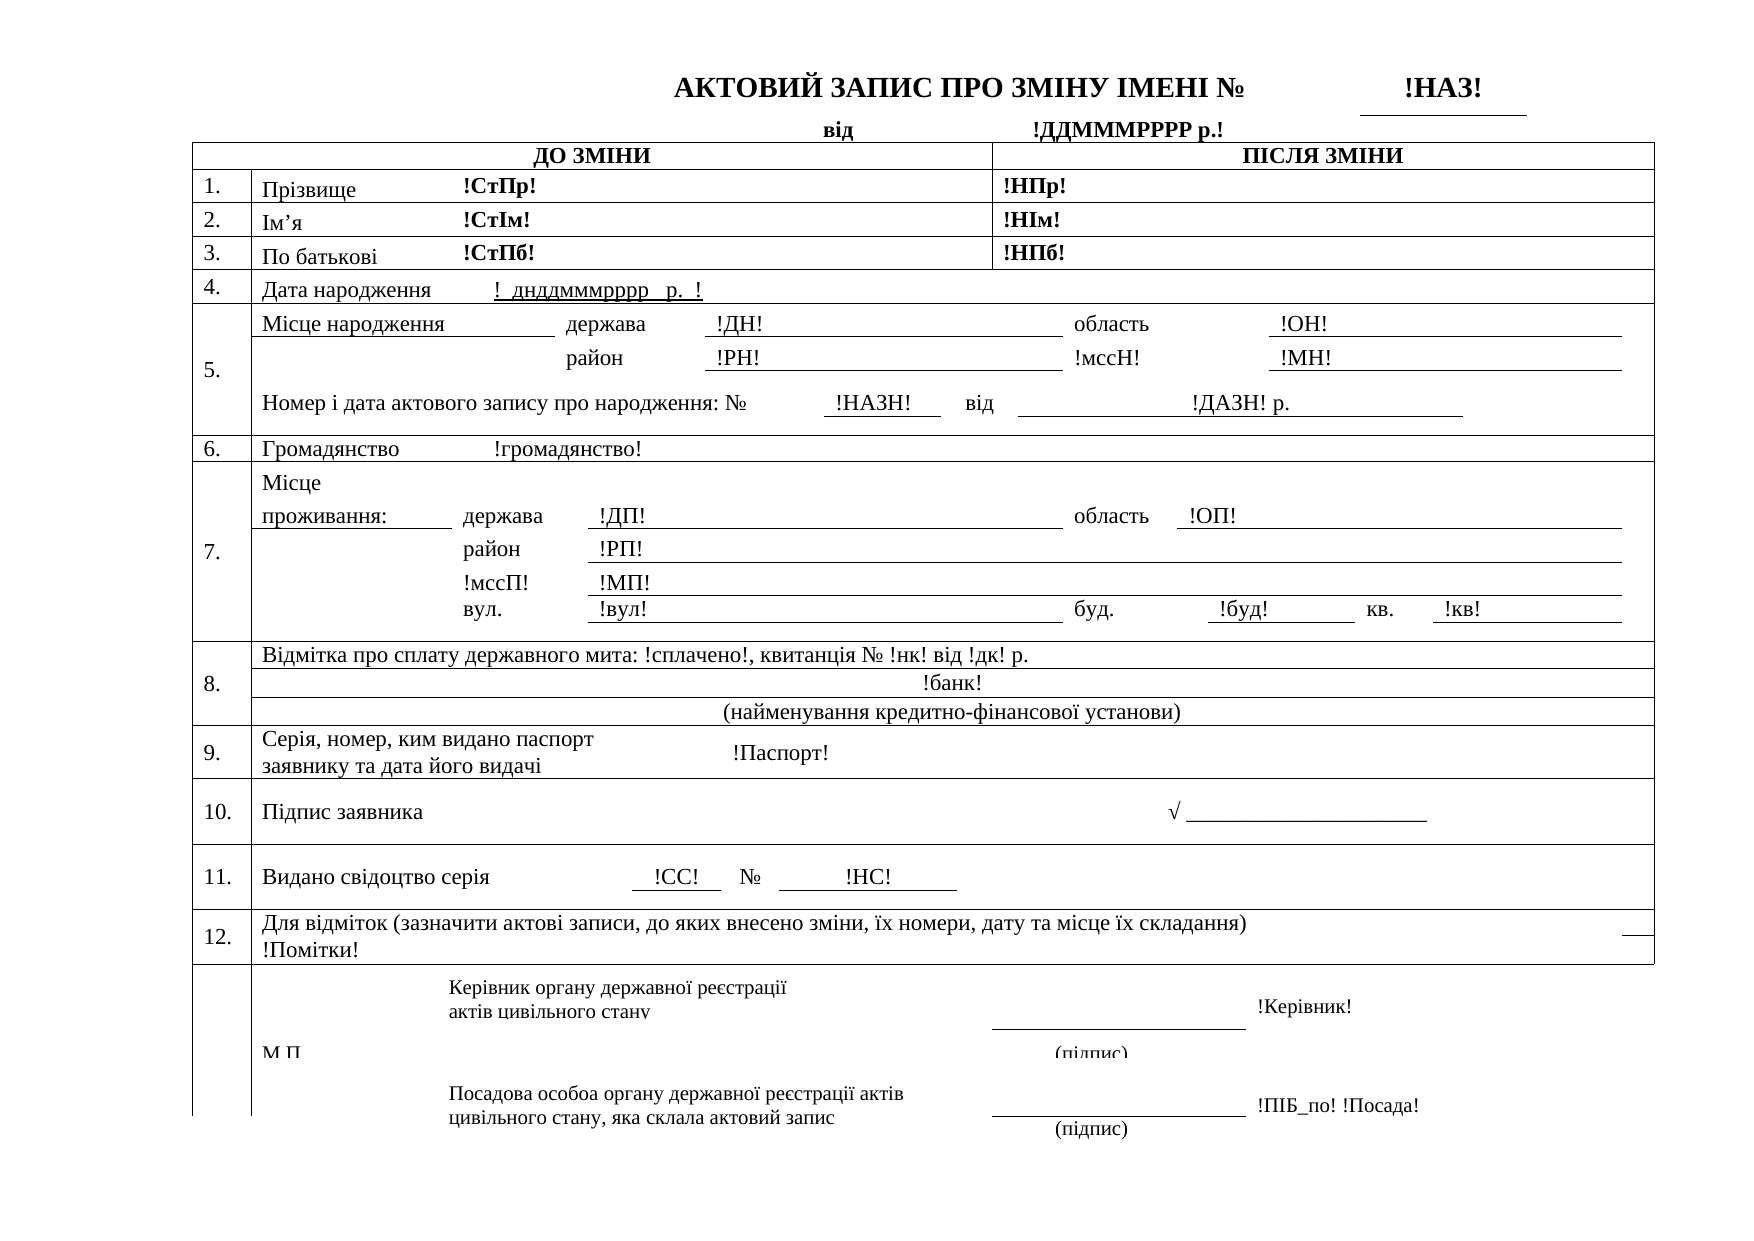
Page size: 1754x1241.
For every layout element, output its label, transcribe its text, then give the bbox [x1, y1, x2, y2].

table_cell 7. [193, 462, 251, 641]
table_cell [252, 416, 824, 435]
table_cell Номер і дата актового запису про народження: № [252, 389, 824, 416]
table_cell Дата народження [252, 270, 482, 303]
table_cell [252, 622, 1654, 641]
table_header [251, 59, 559, 115]
table_cell [779, 845, 957, 863]
table_cell Посадова особоа органу державної реєстрації актів цивільного стану, яка склала актовий запис [437, 1069, 992, 1140]
table_cell !мссН! [1063, 336, 1268, 370]
table_cell [1622, 462, 1654, 528]
table_cell !НПб! [993, 237, 1654, 269]
table_cell [1246, 1029, 1373, 1069]
table_cell [252, 845, 632, 863]
table_cell Видано свідоцтво серія [252, 863, 632, 889]
table_cell район [555, 336, 704, 370]
table_cell !вул! [588, 596, 1063, 622]
table_cell ДО ЗМІНИ [193, 143, 992, 169]
table_cell Громадянство [252, 436, 482, 461]
table_cell Місце народження [252, 304, 554, 336]
table_cell [1622, 562, 1654, 595]
table_cell !ДАЗН! р. [1018, 389, 1463, 416]
table_cell ! днддмммрррр р. ! [482, 270, 1654, 303]
table_cell [721, 890, 779, 909]
table_cell область [1063, 304, 1268, 336]
table_header АКТОВИЙ ЗАПИС ПРО ЗМІНУ ІМЕНІ № [560, 59, 1360, 115]
table_cell 11. [193, 845, 251, 909]
table_cell !громадянство! [482, 436, 1654, 461]
table_cell !РП! [588, 528, 1622, 562]
table_cell !ПІБ_по! !Посада! [1246, 1069, 1654, 1140]
table_cell від [941, 389, 1018, 416]
table_cell Прізвище [252, 170, 452, 202]
table_cell [193, 1029, 251, 1069]
table_cell !мссП! [452, 562, 587, 595]
table_cell Підпис заявника √ _____________________ [252, 779, 1654, 844]
table_cell 12. [193, 910, 251, 964]
table_cell [251, 1069, 437, 1140]
table_cell [252, 562, 452, 595]
table_cell Місце проживання: [252, 462, 452, 528]
table_cell [1622, 304, 1654, 336]
table_cell область [1063, 462, 1177, 528]
table_cell [632, 845, 721, 863]
table_cell 5. [193, 304, 251, 435]
table_cell !ОП! [1177, 462, 1622, 528]
table_cell По батькові [252, 237, 452, 269]
table_cell !СС! [632, 863, 721, 889]
table_header [1527, 59, 1654, 115]
table_cell [252, 595, 452, 622]
table_cell !банк! [252, 669, 1654, 697]
table_cell !ОН! [1269, 304, 1622, 336]
table_cell !НС! [779, 863, 957, 889]
table_cell [957, 863, 1654, 889]
table_cell !Керівник! [1246, 965, 1654, 1029]
table_cell !МП! [588, 563, 1622, 595]
table_cell !ДДМММРРРР р.! [896, 115, 1360, 142]
table_cell від [779, 115, 896, 142]
table_cell М.П. [252, 1029, 437, 1069]
table_cell [193, 965, 251, 1029]
table_cell 8. [193, 642, 251, 725]
table_cell !СтПб! [452, 237, 992, 269]
table_cell 2. [193, 203, 251, 236]
table_header !НАЗ! [1360, 59, 1527, 115]
table_cell !РН! [705, 337, 1063, 370]
table_cell [1622, 336, 1654, 370]
table_cell [252, 890, 632, 909]
table_cell [252, 337, 554, 370]
table_cell [721, 845, 779, 863]
table_cell ПІСЛЯ ЗМІНИ [993, 143, 1654, 169]
table_cell [957, 845, 1654, 863]
table_cell !СтПр! [452, 170, 992, 202]
table_cell [1622, 595, 1654, 622]
table_cell [192, 1069, 251, 1140]
table_cell [1463, 389, 1654, 416]
table_cell !МН! [1269, 337, 1622, 370]
table_cell !буд! [1208, 596, 1355, 622]
table_cell !Помітки! [252, 935, 1622, 964]
table_cell [252, 965, 437, 1029]
table_cell Для відміток (зазначити актові записи, до яких внесено зміни, їх номери, дату та місце їх складання) [252, 910, 1622, 935]
table_cell Керівник органу державної реєстрації актів цивільного стану [437, 965, 992, 1029]
table_cell держава [555, 304, 704, 336]
table_cell держава [452, 462, 587, 528]
table_cell № [721, 863, 779, 889]
table_header [192, 59, 251, 115]
table_cell Серія, номер, ким видано паспорт заявнику та дата його видачі [252, 726, 721, 778]
table_cell [437, 1029, 992, 1069]
table_cell 10. [193, 779, 251, 844]
table_cell !кв! [1433, 596, 1622, 622]
table_cell !Паспорт! [721, 726, 1654, 778]
table_cell 3. [193, 237, 251, 269]
table_cell [992, 1069, 1246, 1116]
table_cell [252, 529, 452, 562]
table_cell Відмітка про сплату державного мита: !сплачено!, квитанція № !нк! від !дк! р. [252, 642, 1654, 668]
table_cell !ДН! [705, 304, 1063, 336]
table_cell (найменування кредитно-фінансової установи) [252, 698, 1654, 725]
table_cell 6. [193, 436, 251, 461]
table_cell [192, 115, 251, 142]
table_cell [1622, 936, 1654, 964]
table_cell !НІм! [993, 203, 1654, 236]
table_cell [824, 416, 1654, 435]
table_cell 9. [193, 726, 251, 778]
table_cell [252, 370, 1654, 389]
table_cell (підпис) [992, 1030, 1246, 1069]
table_cell 4. [193, 270, 251, 303]
table_cell кв. [1355, 596, 1433, 622]
table_cell !НАЗН! [824, 389, 941, 416]
table_cell [1622, 528, 1654, 562]
table_cell (підпис) [992, 1117, 1246, 1140]
table_cell !НПр! [993, 170, 1654, 202]
table_cell район [452, 528, 587, 562]
table_cell 1. [193, 170, 251, 202]
table_cell вул. [452, 595, 587, 622]
table_cell буд. [1063, 596, 1208, 622]
table_cell [992, 965, 1246, 1029]
table_cell Ім’я [252, 203, 452, 236]
table_cell [1360, 115, 1654, 142]
table_cell !СтІм! [452, 203, 992, 236]
table_cell [1622, 910, 1654, 935]
table_cell [957, 890, 1654, 909]
table_cell !ДП! [588, 462, 1063, 528]
table_cell [632, 891, 721, 909]
table_cell [779, 891, 957, 909]
table_cell [251, 115, 779, 142]
table_cell [1373, 1029, 1654, 1069]
